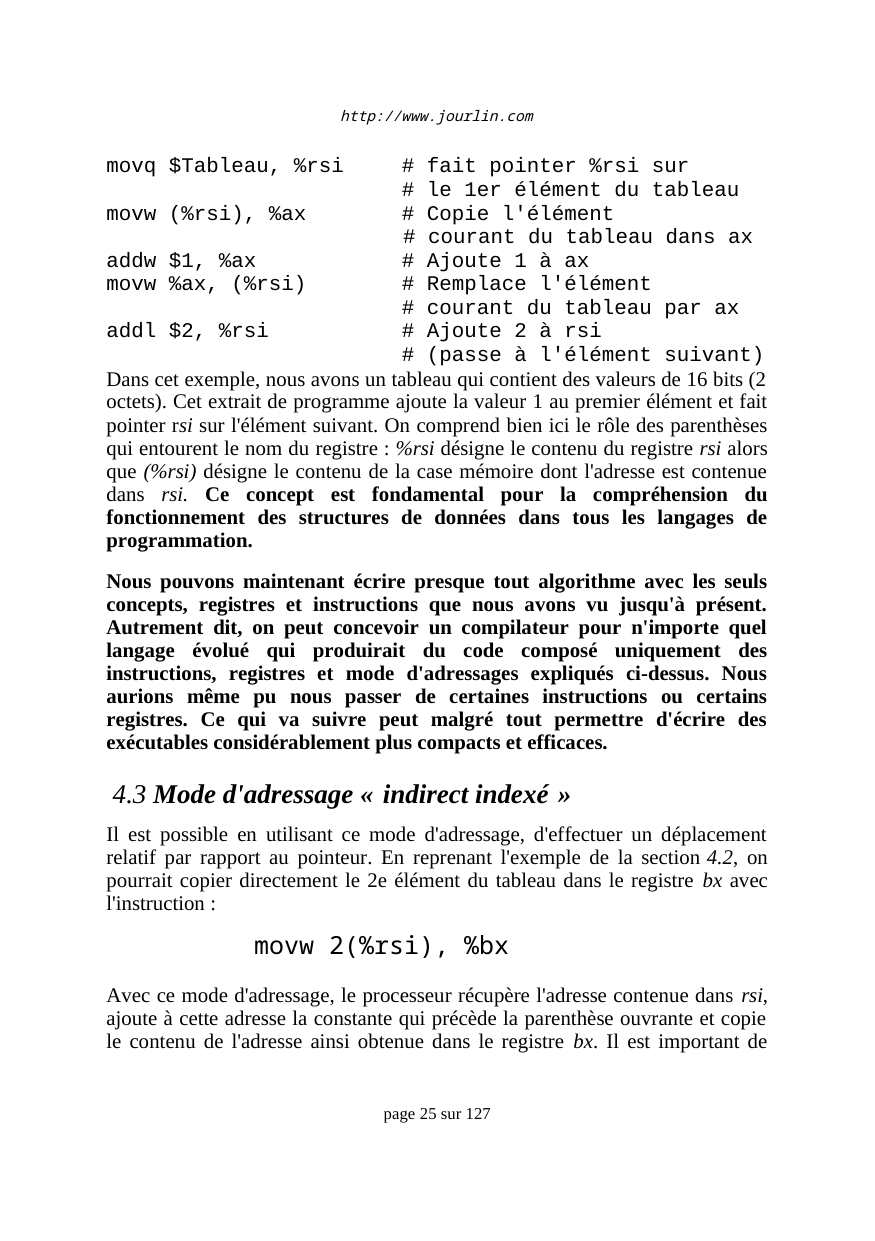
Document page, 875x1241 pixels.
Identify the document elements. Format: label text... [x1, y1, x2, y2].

text # (passe à l'élément suivant) [106, 344, 768, 367]
text movq $Tableau, %rsi # fait pointer %rsi sur [106, 156, 768, 179]
text addw $1, %ax # Ajoute 1 à ax [106, 250, 768, 273]
subtitle Mode d'adressage « indirect indexé » [112, 779, 768, 809]
text # le 1er élément du tableau [106, 179, 768, 203]
text Il est possible en utilisant ce mode d'adressage, d'effectuer un déplacement relatif par rapport au pointeur. En reprenant l'exemple de la section 4.2, on pourrait copier directement le 2e élément du tableau dans le registre bx avec l'instruction : [106, 821, 768, 915]
text addl $2, %rsi # Ajoute 2 à rsi [106, 320, 768, 344]
text # courant du tableau par ax [106, 297, 768, 320]
text Avec ce mode d'adressage, le processeur récupère l'adresse contenue dans rsi, ajoute à cette adresse la constante qui précède la parenthèse ouvrante et copie le contenu de l'adresse ainsi obtenue dans le registre bx. Il est important de [106, 962, 768, 1053]
text Dans cet exemple, nous avons un tableau qui contient des valeurs de 16 bits (2 octets). Cet extrait de programme ajoute la valeur 1 au premier élément et fait pointer rsi sur l'élément suivant. On comprend bien ici le rôle des parenthèses qui entourent le nom du registre : %rsi désigne le contenu du registre rsi alors que (%rsi) désigne le contenu de la case mémoire dont l'adresse est contenue dans rsi. Ce concept est fondamental pour la compréhension du fonctionnement des structures de données dans tous les langages de programmation. [106, 367, 768, 552]
text movw (%rsi), %ax # Copie l'élément # courant du tableau dans ax [106, 203, 768, 250]
text Nous pouvons maintenant écrire presque tout algorithme avec les seuls concepts, registres et instructions que nous avons vu jusqu'à présent. Autrement dit, on peut concevoir un compilateur pour n'importe quel langage évolué qui produirait du code composé uniquement des instructions, registres et mode d'adressages expliqués ci-dessus. Nous aurions même pu nous passer de certaines instructions ou certains registres. Ce qui va suivre peut malgré tout permettre d'écrire des exécutables considérablement plus compacts et efficaces. [106, 552, 768, 754]
text movw %ax, (%rsi) # Remplace l'élément [106, 273, 768, 297]
text movw 2(%rsi), %bx [106, 928, 768, 962]
